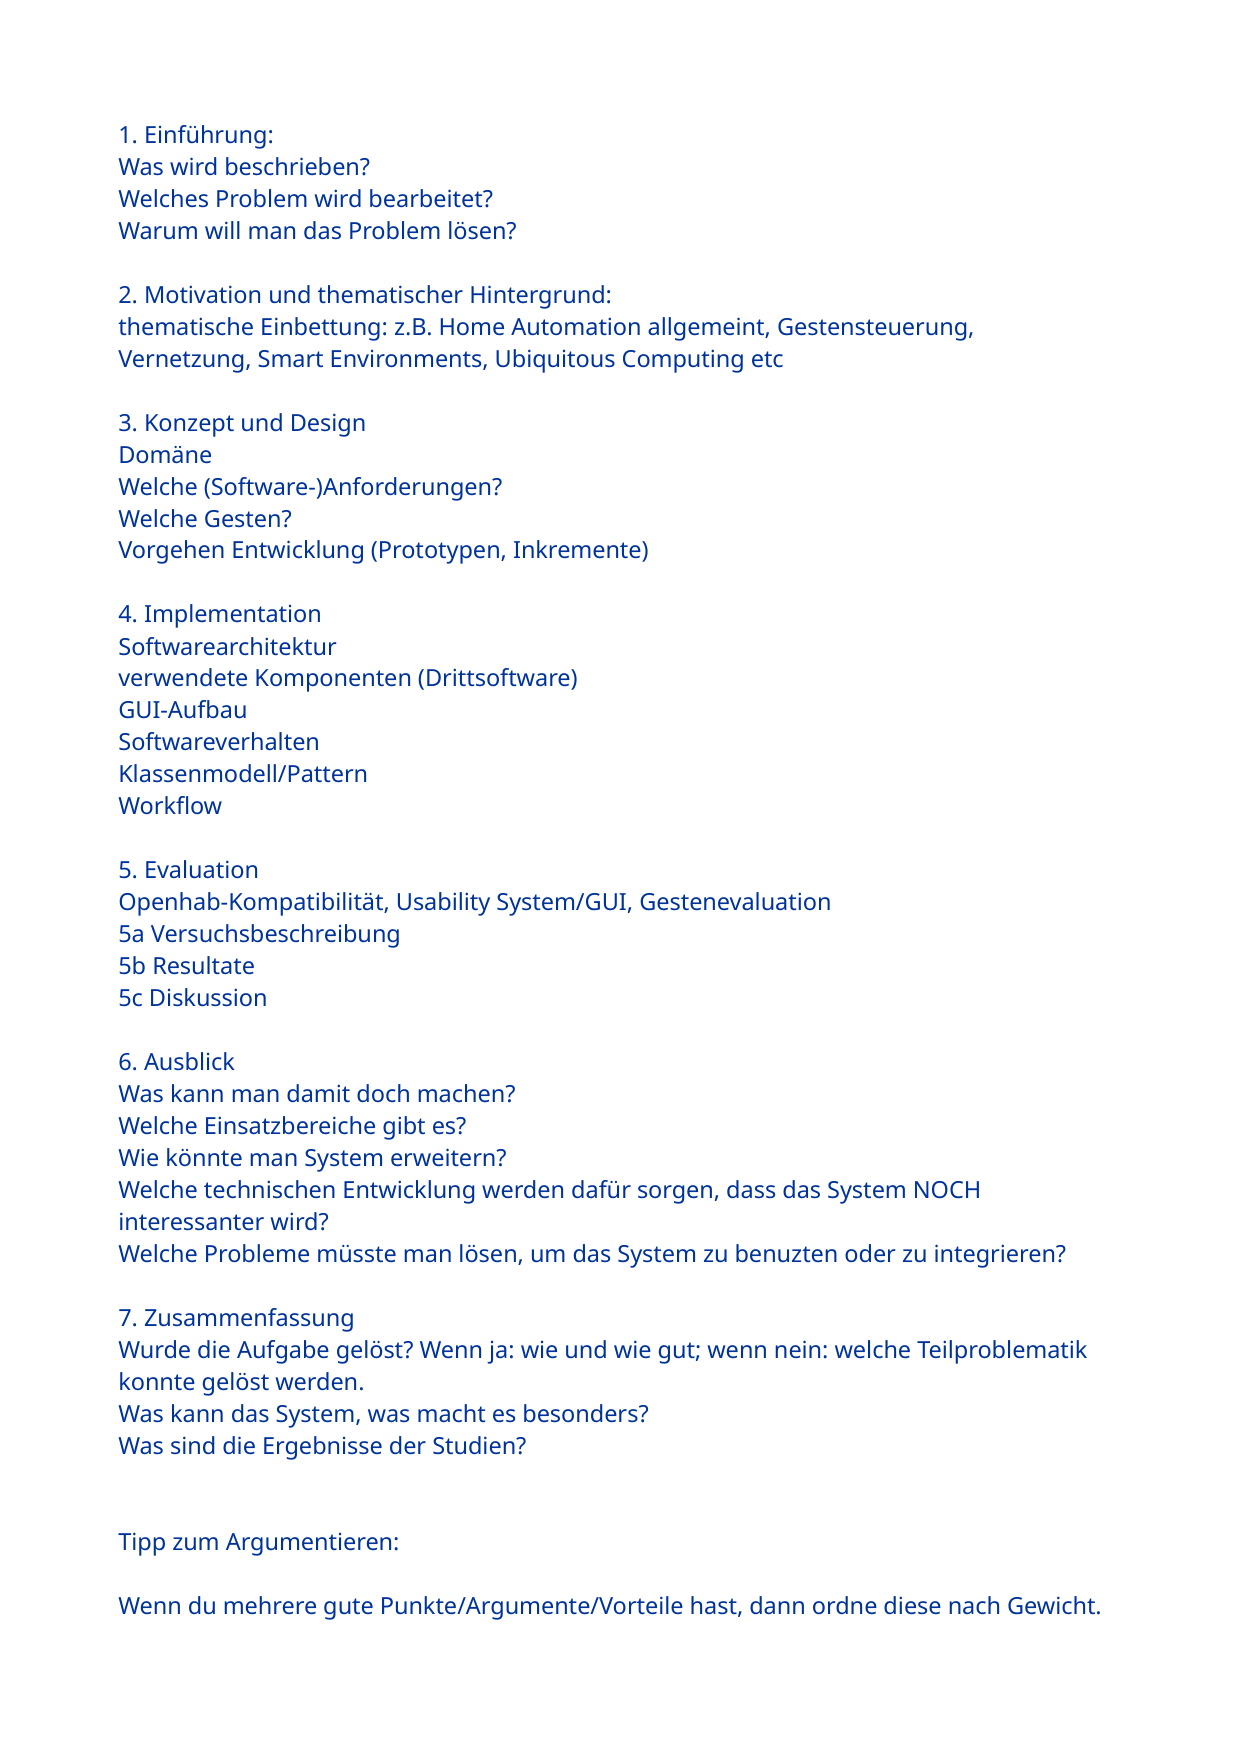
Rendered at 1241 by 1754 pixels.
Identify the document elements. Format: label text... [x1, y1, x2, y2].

text 1. Einführung: Was wird beschrieben? Welches Problem wird bearbeitet? Warum will man das Problem lösen? 2. Motivation und thematischer Hintergrund: thematische Einbettung: z.B. Home Automation allgemeint, Gestensteuerung, Vernetzung, Smart Environments, Ubiquitous Computing etc 3. Konzept und Design Domäne Welche (Software-)Anforderungen? Welche Gesten? Vorgehen Entwicklung (Prototypen, Inkremente) 4. Implementation Softwarearchitektur verwendete Komponenten (Drittsoftware) GUI-Aufbau Softwareverhalten Klassenmodell/Pattern Workflow 5. Evaluation Openhab-Kompatibilität, Usability System/GUI, Gestenevaluation 5a Versuchsbeschreibung 5b Resultate 5c Diskussion 6. Ausblick Was kann man damit doch machen? Welche Einsatzbereiche gibt es? Wie könnte man System erweitern? Welche technischen Entwicklung werden dafür sorgen, dass das System NOCH interessanter wird? Welche Probleme müsste man lösen, um das System zu benuzten oder zu integrieren? 7. Zusammenfassung Wurde die Aufgabe gelöst? Wenn ja: wie und wie gut; wenn nein: welche Teilproblematik konnte gelöst werden. Was kann das System, was macht es besonders? Was sind die Ergebnisse der Studien? Tipp zum Argumentieren: Wenn du mehrere gute Punkte/Argumente/Vorteile hast, dann ordne diese nach Gewicht. [118, 118, 1122, 1621]
